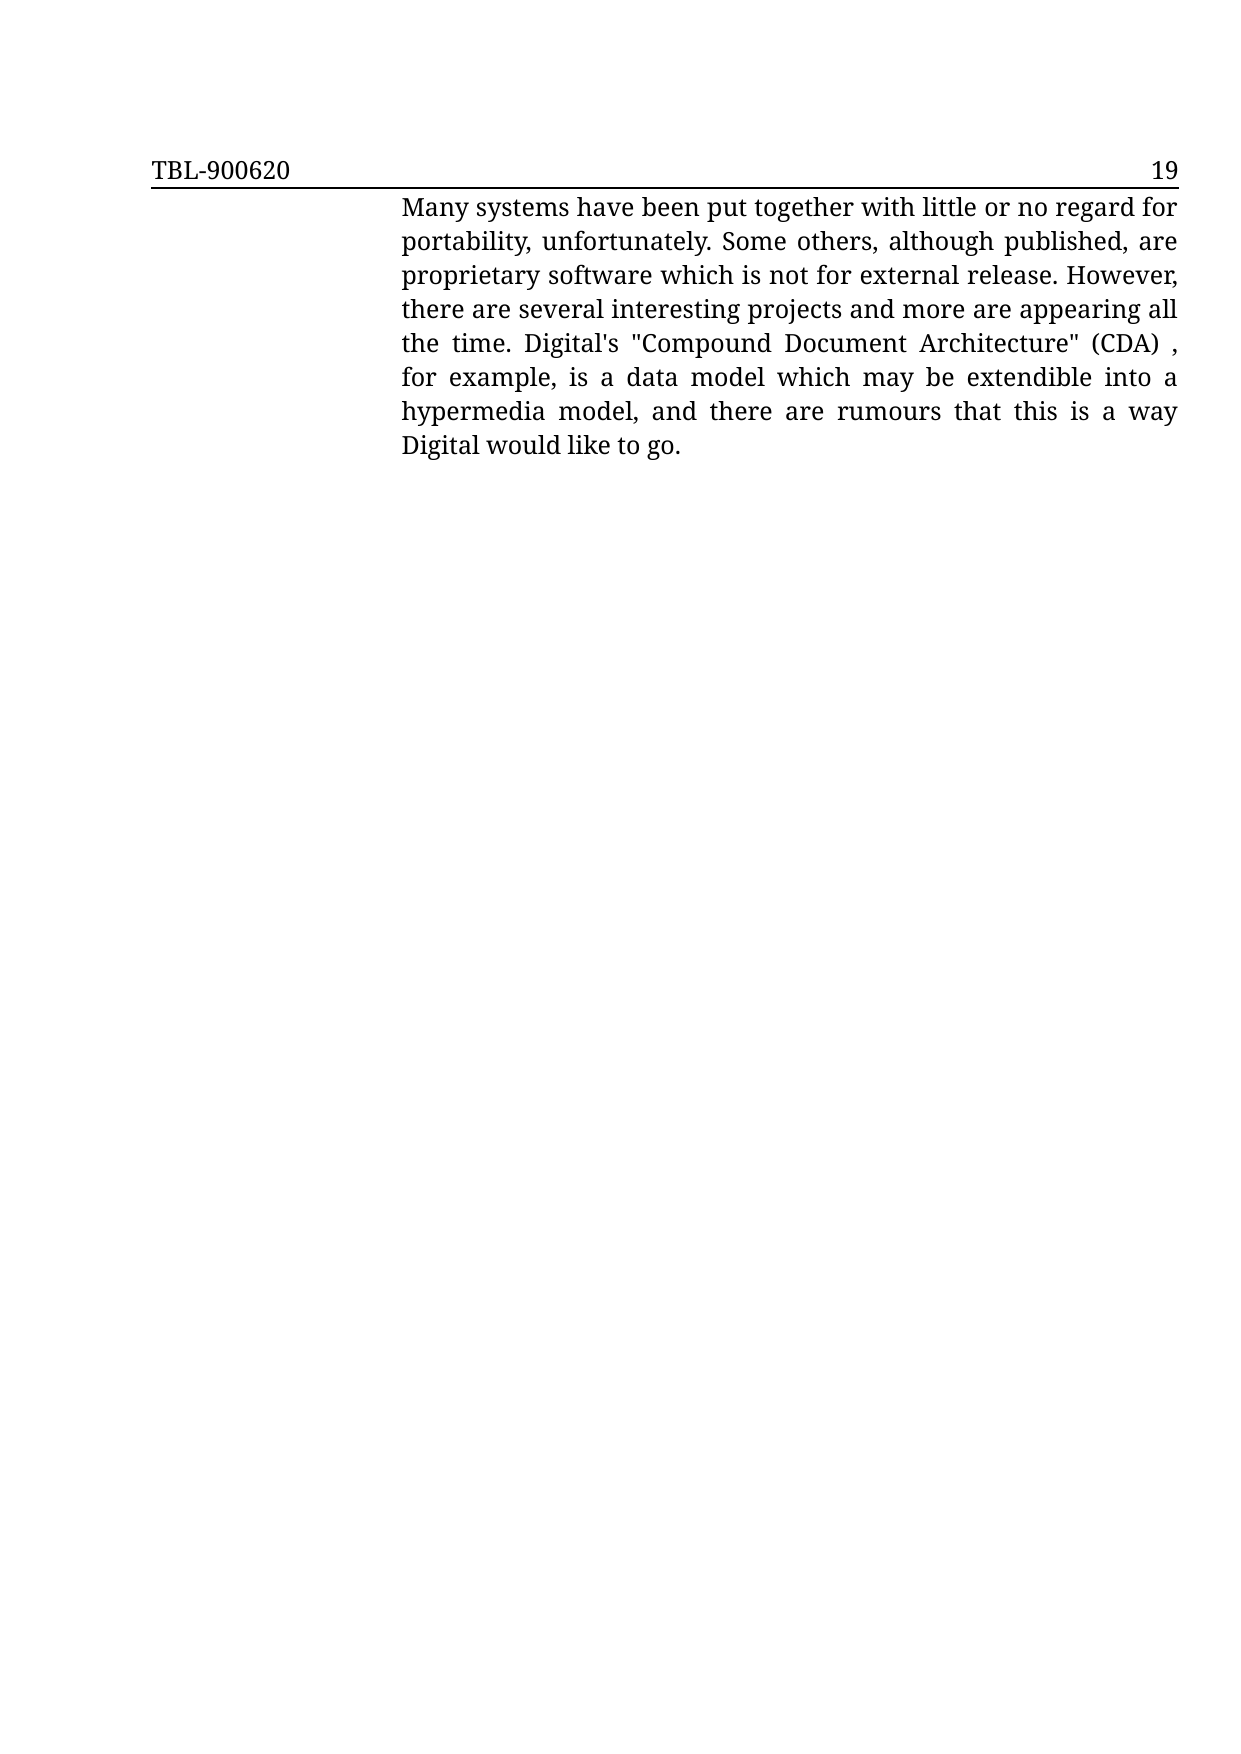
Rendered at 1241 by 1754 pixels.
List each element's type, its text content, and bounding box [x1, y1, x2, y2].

text Many systems have been put together with little or no regard for portability, unfortunately. Some others, although published, are proprietary software which is not for external release. However, there are several interesting projects and more are appearing all the time. Digital's "Compound Document Architecture" (CDA) , for example, is a data model which may be extendible into a hypermedia model, and there are rumours that this is a way Digital would like to go. [401, 189, 1179, 462]
